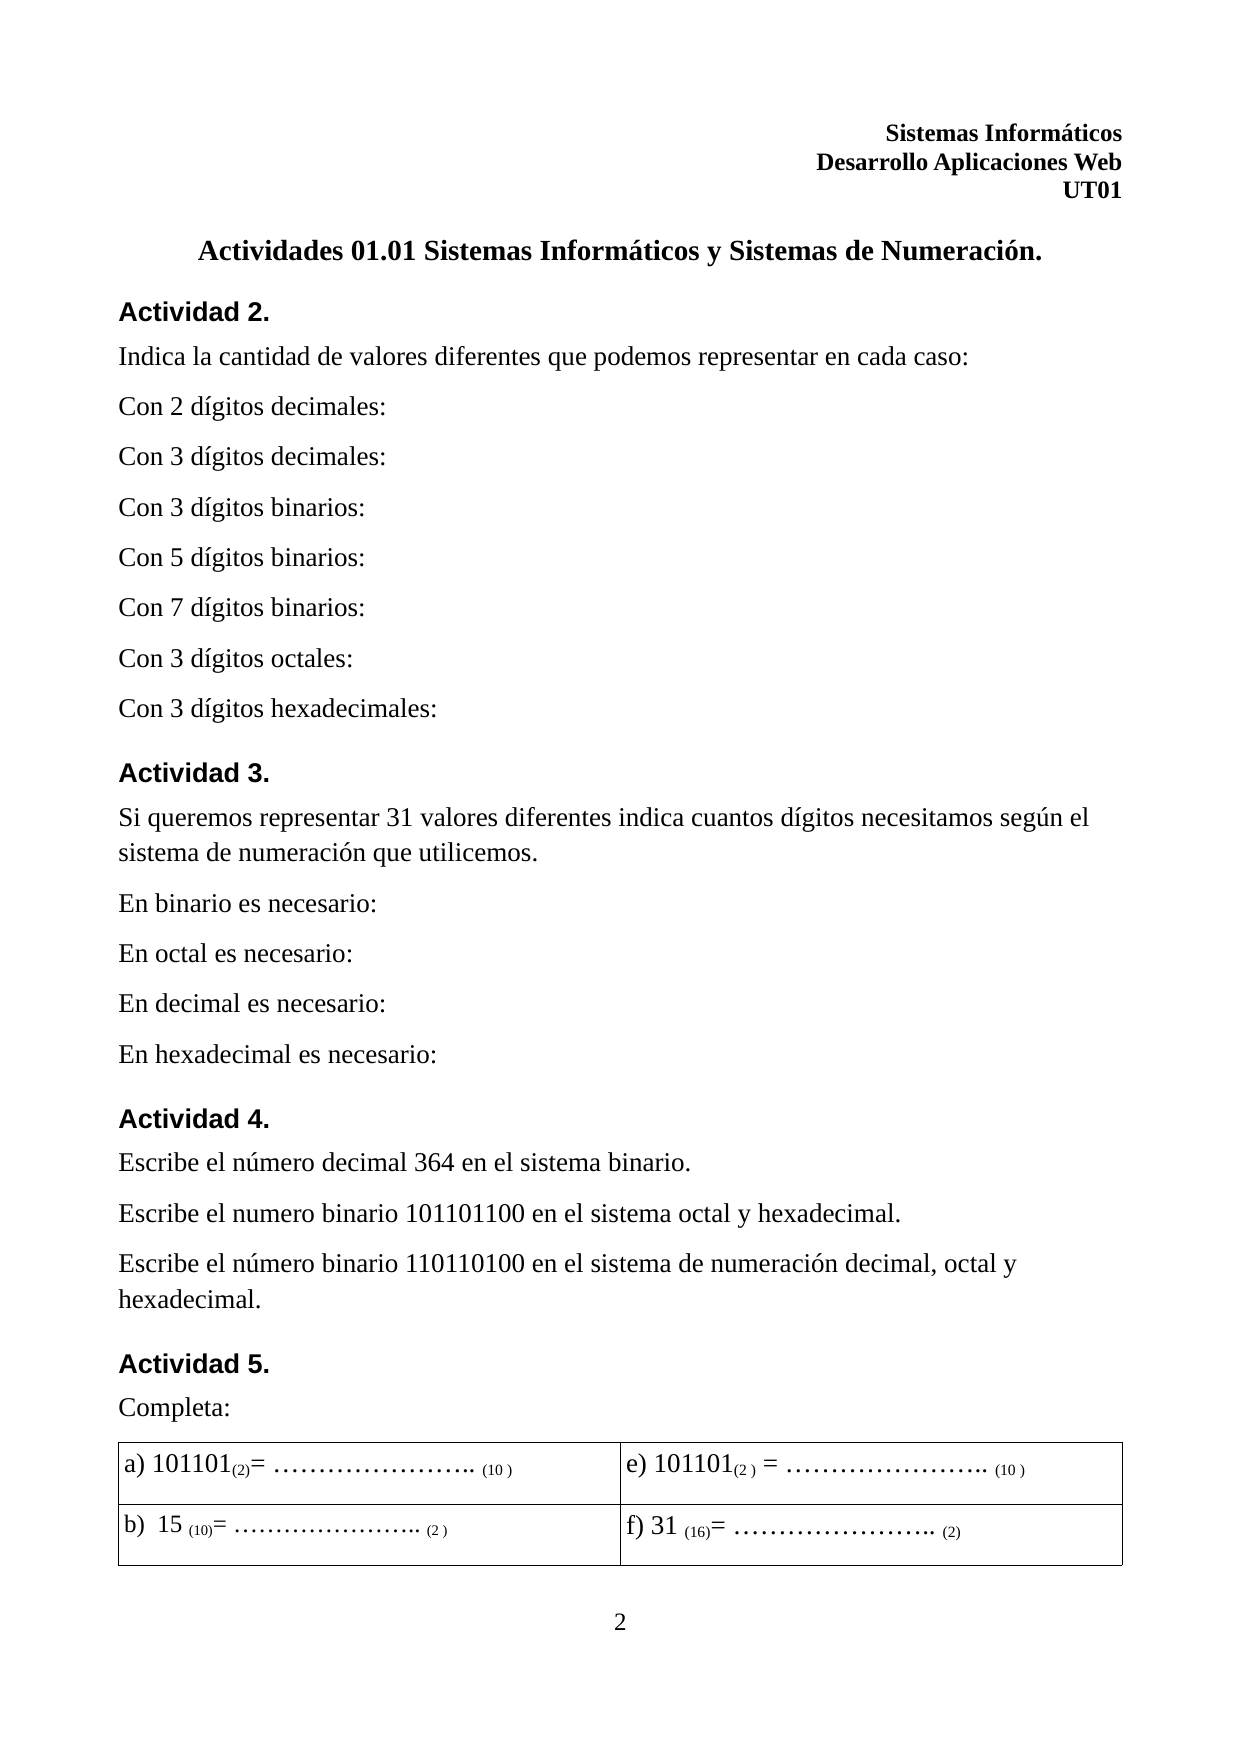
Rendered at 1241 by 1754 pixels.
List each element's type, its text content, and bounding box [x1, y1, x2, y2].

subtitle Actividad 5. [118, 1348, 1122, 1379]
text En decimal es necesario: [118, 987, 1122, 1018]
text Escribe el numero binario 101101100 en el sistema octal y hexadecimal. [118, 1197, 1122, 1228]
text En hexadecimal es necesario: [118, 1038, 1122, 1069]
text Con 2 dígitos decimales: [118, 390, 1122, 421]
table_header e) 101101(2 ) = ………………….. (10 ) [621, 1443, 1122, 1503]
text Completa: [118, 1391, 1122, 1422]
text Escribe el número binario 110110100 en el sistema de numeración decimal, octal y hexadecimal. [118, 1247, 1122, 1314]
subtitle Actividad 3. [118, 757, 1122, 788]
text En octal es necesario: [118, 937, 1122, 968]
text Con 3 dígitos binarios: [118, 491, 1122, 522]
text Con 3 dígitos decimales: [118, 441, 1122, 472]
subtitle Actividad 4. [118, 1103, 1122, 1134]
table_header a) 101101(2)= ………………….. (10 ) [119, 1443, 620, 1503]
table_cell b) 15 (10)= ………………….. (2 ) [119, 1505, 620, 1565]
text Con 3 dígitos hexadecimales: [118, 692, 1122, 723]
table_cell f) 31 (16)= ………………….. (2) [621, 1505, 1122, 1565]
text Si queremos representar 31 valores diferentes indica cuantos dígitos necesitamos según el sistema de numeración que utilicemos. [118, 801, 1122, 868]
text Con 7 dígitos binarios: [118, 591, 1122, 623]
text Con 3 dígitos octales: [118, 642, 1122, 673]
text Indica la cantidad de valores diferentes que podemos representar en cada caso: [118, 340, 1122, 371]
text En binario es necesario: [118, 887, 1122, 918]
text Escribe el número decimal 364 en el sistema binario. [118, 1146, 1122, 1177]
text Con 5 dígitos binarios: [118, 541, 1122, 572]
subtitle Actividad 2. [118, 296, 1122, 327]
